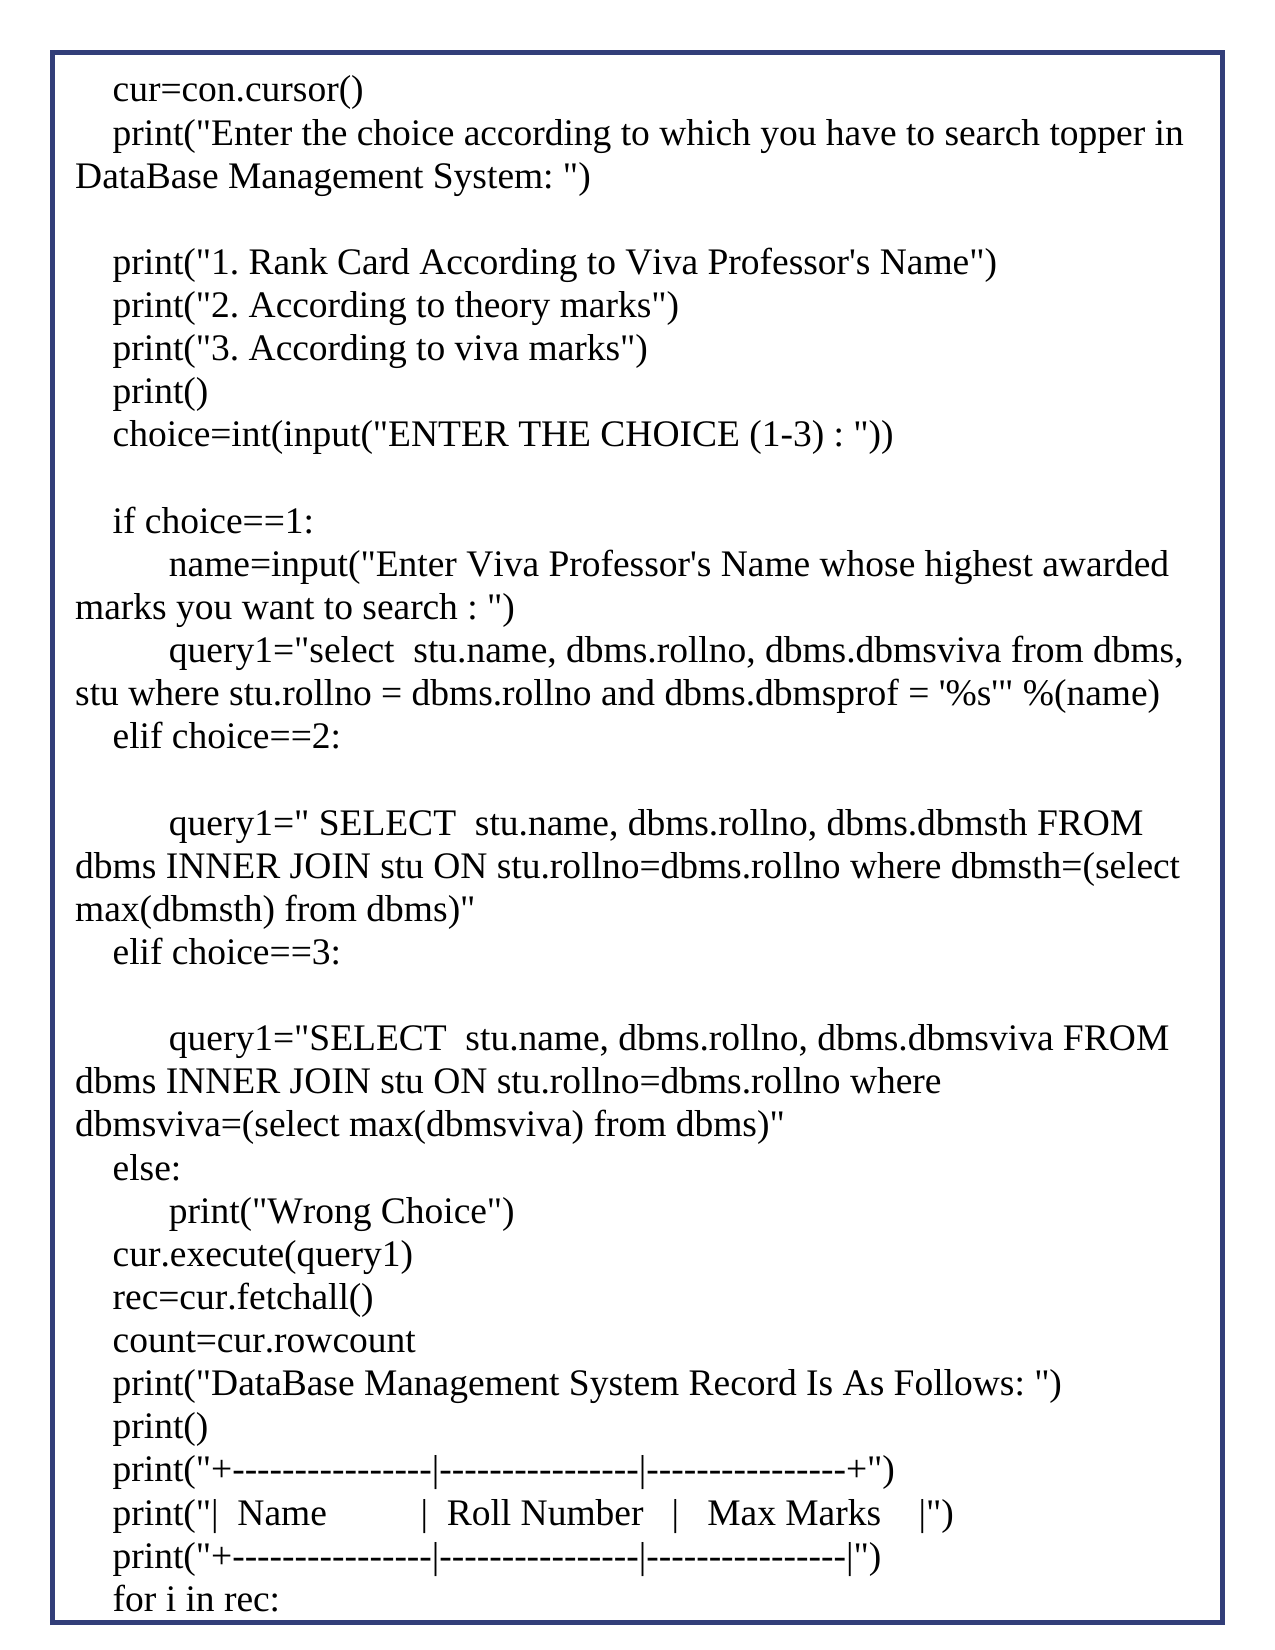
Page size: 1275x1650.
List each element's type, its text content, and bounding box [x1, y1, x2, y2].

text print("| Name | Roll Number | Max Marks |") [75, 1490, 1200, 1533]
text print("1. Rank Card According to Viva Professor's Name") [75, 239, 1200, 282]
text else: [75, 1145, 1200, 1188]
text query1="SELECT stu.name, dbms.rollno, dbms.dbmsviva FROM dbms INNER JOIN stu ON stu.rollno=dbms.rollno where dbmsviva=(select max(dbmsviva) from dbms)" [75, 1016, 1200, 1145]
text print("DataBase Management System Record Is As Follows: ") [75, 1361, 1200, 1404]
text query1=" SELECT stu.name, dbms.rollno, dbms.dbmsth FROM dbms INNER JOIN stu ON stu.rollno=dbms.rollno where dbmsth=(select max(dbmsth) from dbms)" [75, 800, 1200, 929]
text print("2. According to theory marks") [75, 282, 1200, 326]
text print("3. According to viva marks") [75, 326, 1200, 369]
text cur=con.cursor() [75, 67, 1200, 110]
text print("+----------------|----------------|----------------|") [75, 1533, 1200, 1576]
text name=input("Enter Viva Professor's Name whose highest awarded marks you want to search : ") [75, 541, 1200, 627]
text print("Enter the choice according to which you have to search topper in DataBase Management System: ") [75, 110, 1200, 196]
text if choice==1: [75, 498, 1200, 541]
text count=cur.rowcount [75, 1317, 1200, 1361]
text elif choice==3: [75, 929, 1200, 972]
text query1="select stu.name, dbms.rollno, dbms.dbmsviva from dbms, stu where stu.rollno = dbms.rollno and dbms.dbmsprof = '%s'" %(name) [75, 627, 1200, 714]
text print() [75, 369, 1200, 412]
text print("Wrong Choice") [75, 1188, 1200, 1231]
text elif choice==2: [75, 714, 1200, 757]
text cur.execute(query1) [75, 1231, 1200, 1274]
text print() [75, 1404, 1200, 1447]
text rec=cur.fetchall() [75, 1274, 1200, 1317]
text choice=int(input("ENTER THE CHOICE (1-3) : ")) [75, 412, 1200, 455]
text print("+----------------|----------------|----------------+") [75, 1447, 1200, 1490]
text for i in rec: [75, 1576, 1200, 1619]
